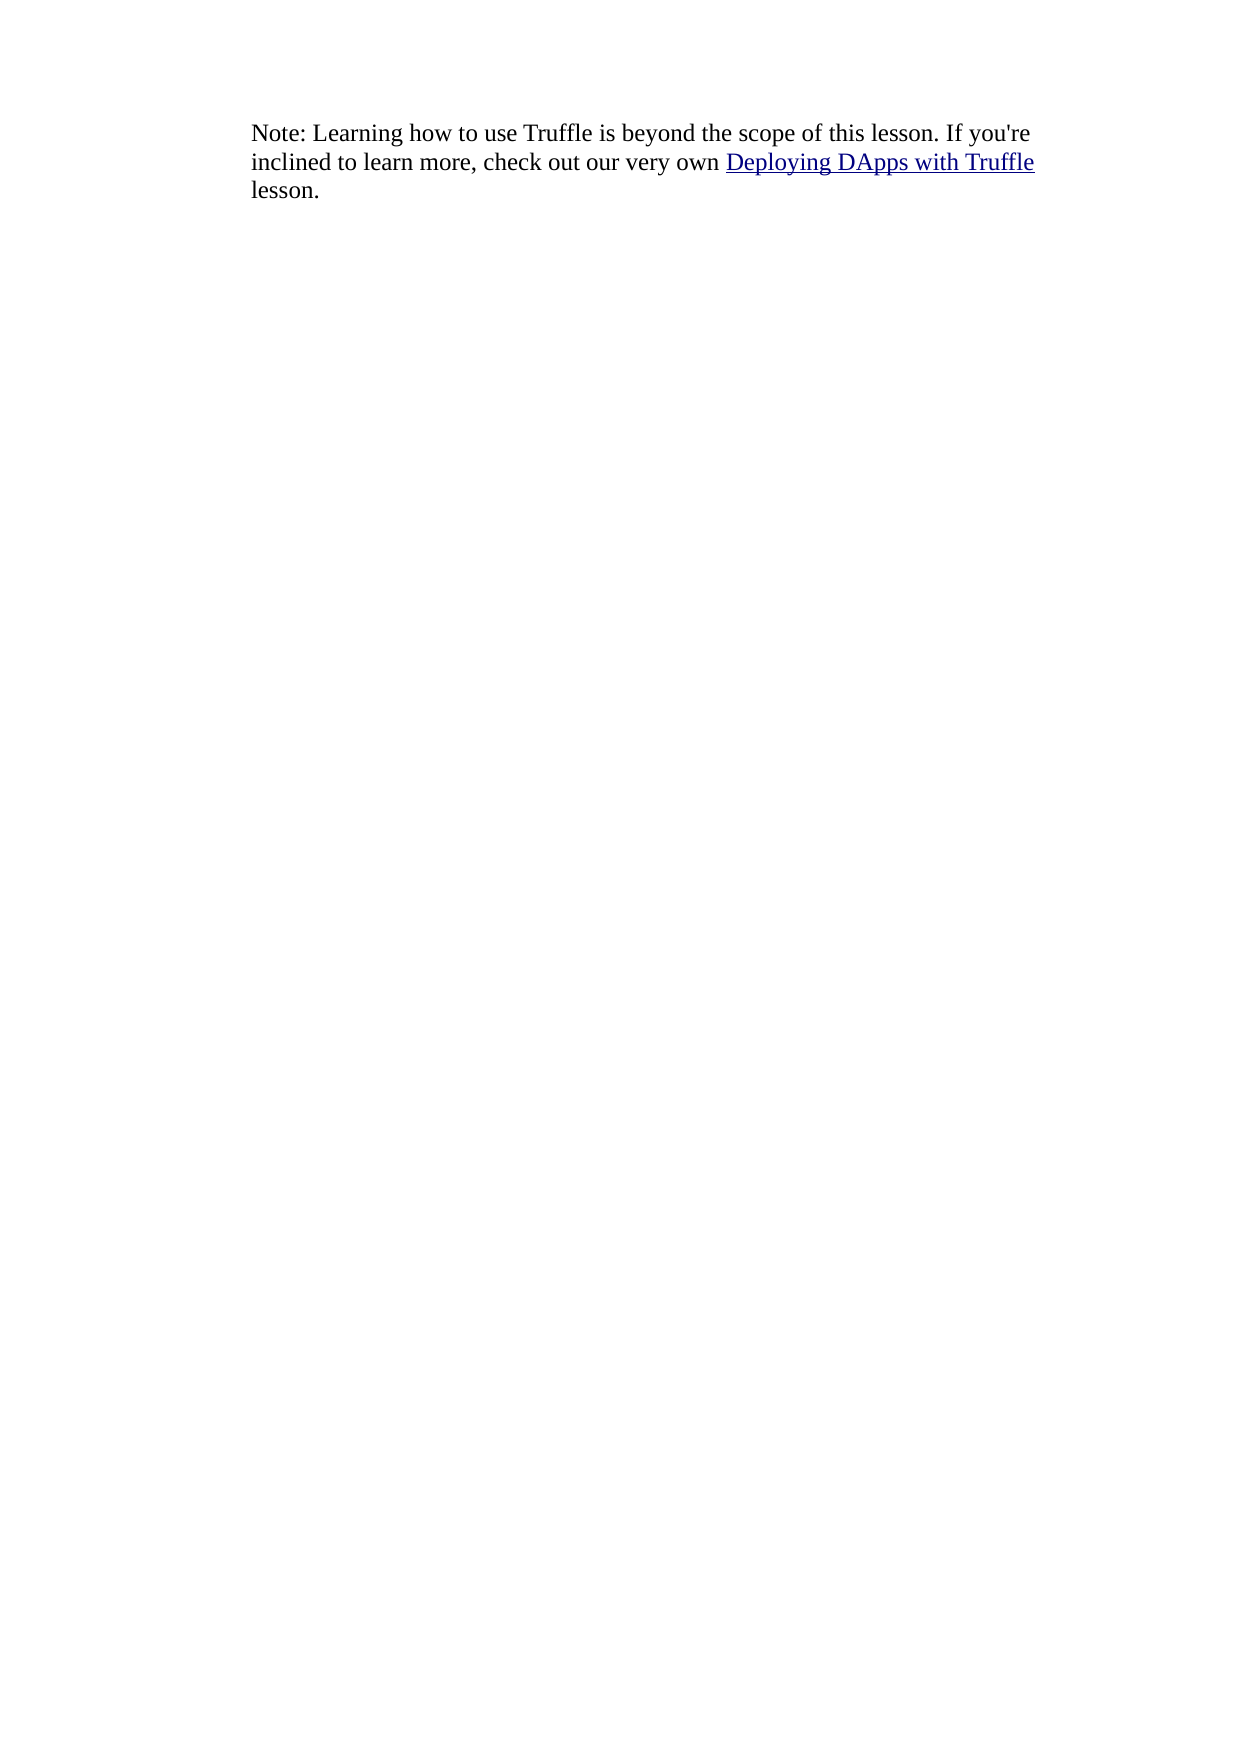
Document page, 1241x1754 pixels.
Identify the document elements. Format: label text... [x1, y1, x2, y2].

list Note: Learning how to use Truffle is beyond the scope of this lesson. If you're inclined to learn more, check out our very own Deploying DApps with Truffle lesson. [221, 118, 1063, 204]
